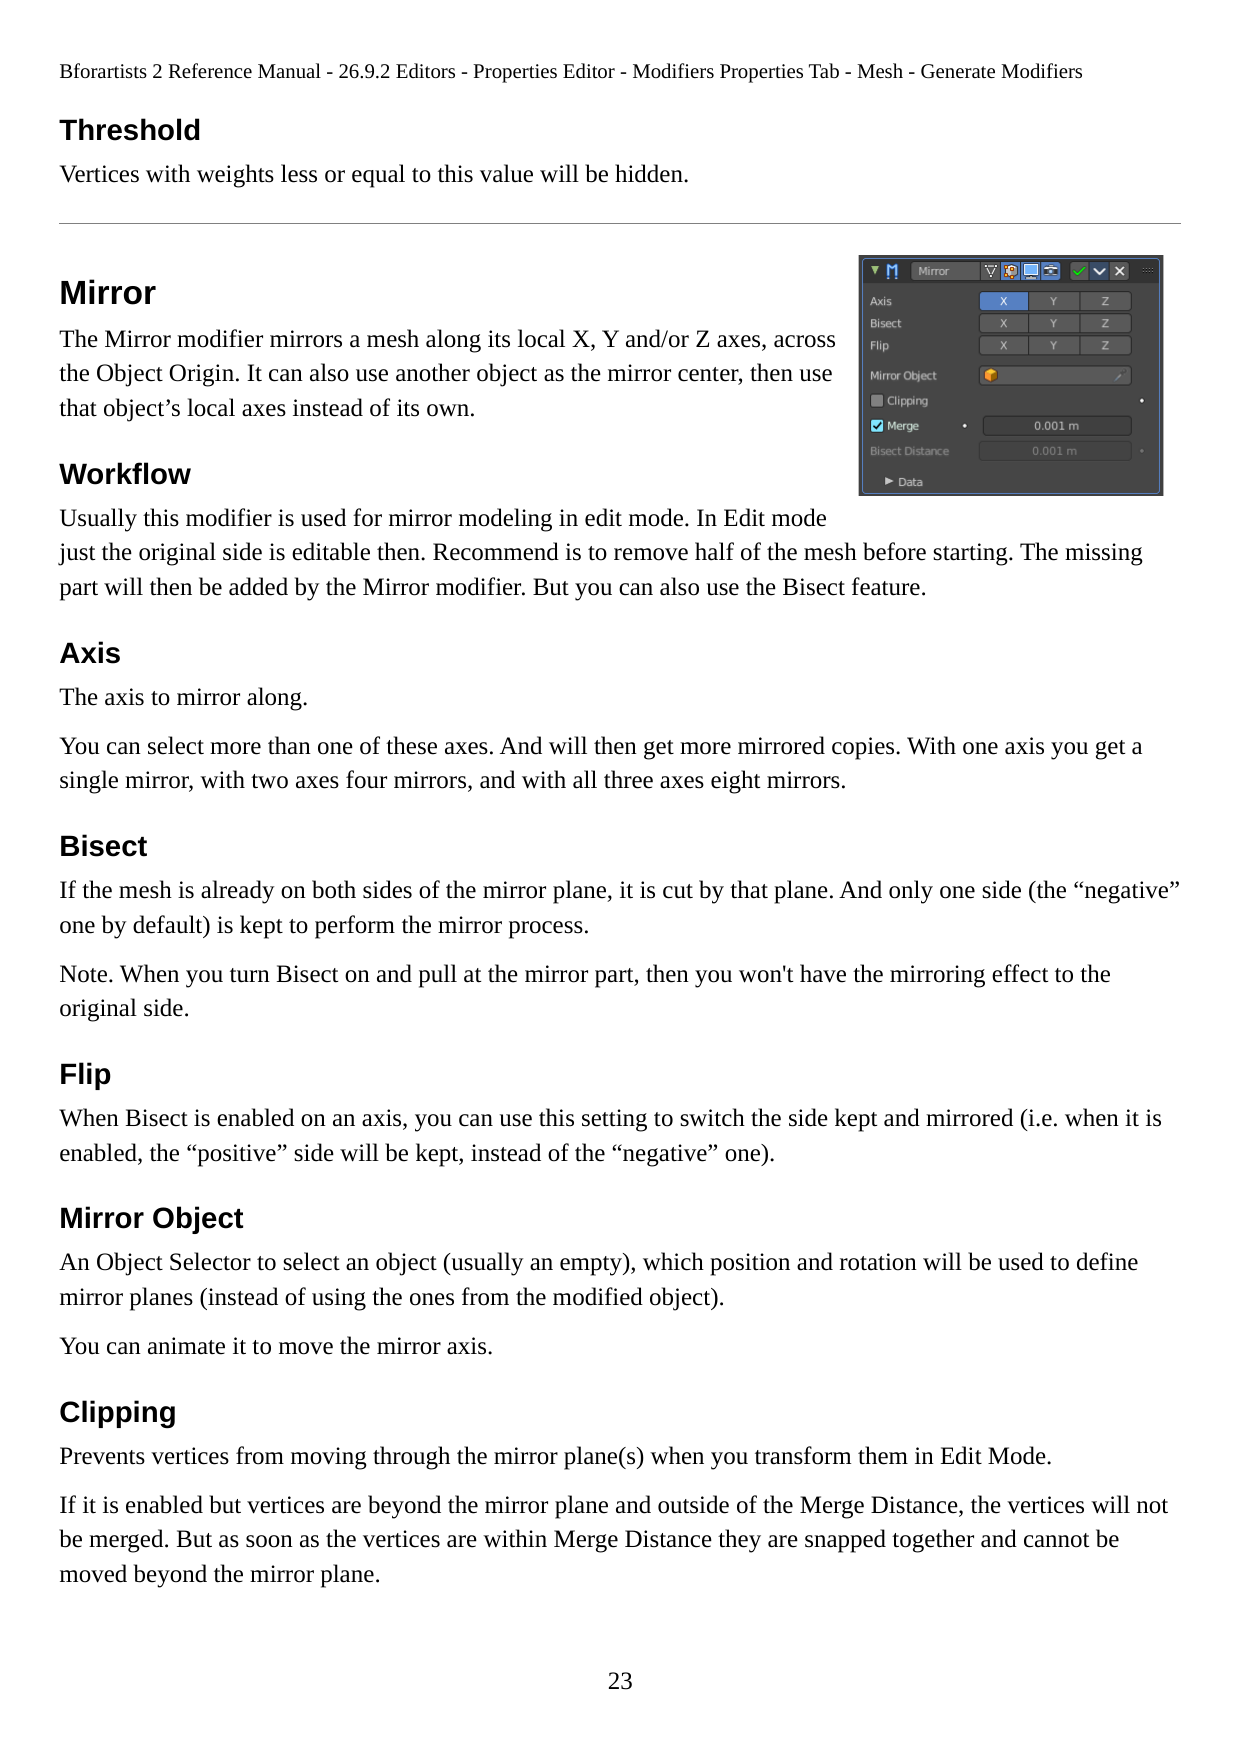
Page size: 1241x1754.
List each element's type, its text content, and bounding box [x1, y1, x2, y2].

subtitle Mirror [59, 273, 858, 312]
subtitle Mirror Object [59, 1201, 1181, 1235]
text Note. When you turn Bisect on and pull at the mirror part, then you won't have the mirroring effect to the original side. [59, 959, 1181, 1022]
picture [858, 255, 1164, 496]
subtitle Axis [59, 636, 1181, 669]
text The Mirror modifier mirrors a mesh along its local X, Y and/or Z axes, across the Object Origin. It can also use another object as the mirror center, then use that object’s local axes instead of its own. [59, 324, 858, 422]
subtitle [1164, 457, 1181, 490]
text If it is enabled but vertices are beyond the mirror plane and outside of the Merge Distance, the vertices will not be merged. But as soon as the vertices are within Merge Distance they are snapped together and cannot be moved beyond the mirror plane. [59, 1490, 1181, 1588]
text You can select more than one of these axes. And will then get more mirrored copies. With one axis you get a single mirror, with two axes four mirrors, and with all three axes eight mirrors. [59, 731, 1181, 794]
text You can animate it to move the mirror axis. [59, 1331, 1181, 1360]
text If the mesh is already on both sides of the mirror plane, it is cut by that plane. And only one side (the “negative” one by default) is kept to perform the mirror process. [59, 875, 1181, 938]
text Prevents vertices from moving through the mirror plane(s) when you transform them in Edit Mode. [59, 1441, 1181, 1470]
subtitle Threshold [59, 113, 1181, 146]
text Usually this modifier is used for mirror modeling in edit mode. In Edit mode just the original side is editable then. Recommend is to remove half of the mesh before starting. The missing part will then be added by the Mirror modifier. But you can also use the Bisect feature. [59, 503, 1181, 601]
subtitle Flip [59, 1057, 1181, 1091]
text An Object Selector to select an object (usually an empty), which position and rotation will be used to define mirror planes (instead of using the ones from the modified object). [59, 1247, 1181, 1311]
subtitle [1164, 273, 1181, 312]
subtitle Workflow [59, 457, 858, 490]
text The axis to mirror along. [59, 682, 1181, 711]
text Vertices with weights less or equal to this value will be hidden. [59, 159, 1181, 188]
subtitle Bisect [59, 829, 1181, 863]
text When Bisect is enabled on an axis, you can use this setting to switch the side kept and mirrored (i.e. when it is enabled, the “positive” side will be kept, instead of the “negative” one). [59, 1103, 1181, 1166]
subtitle Clipping [59, 1395, 1181, 1428]
